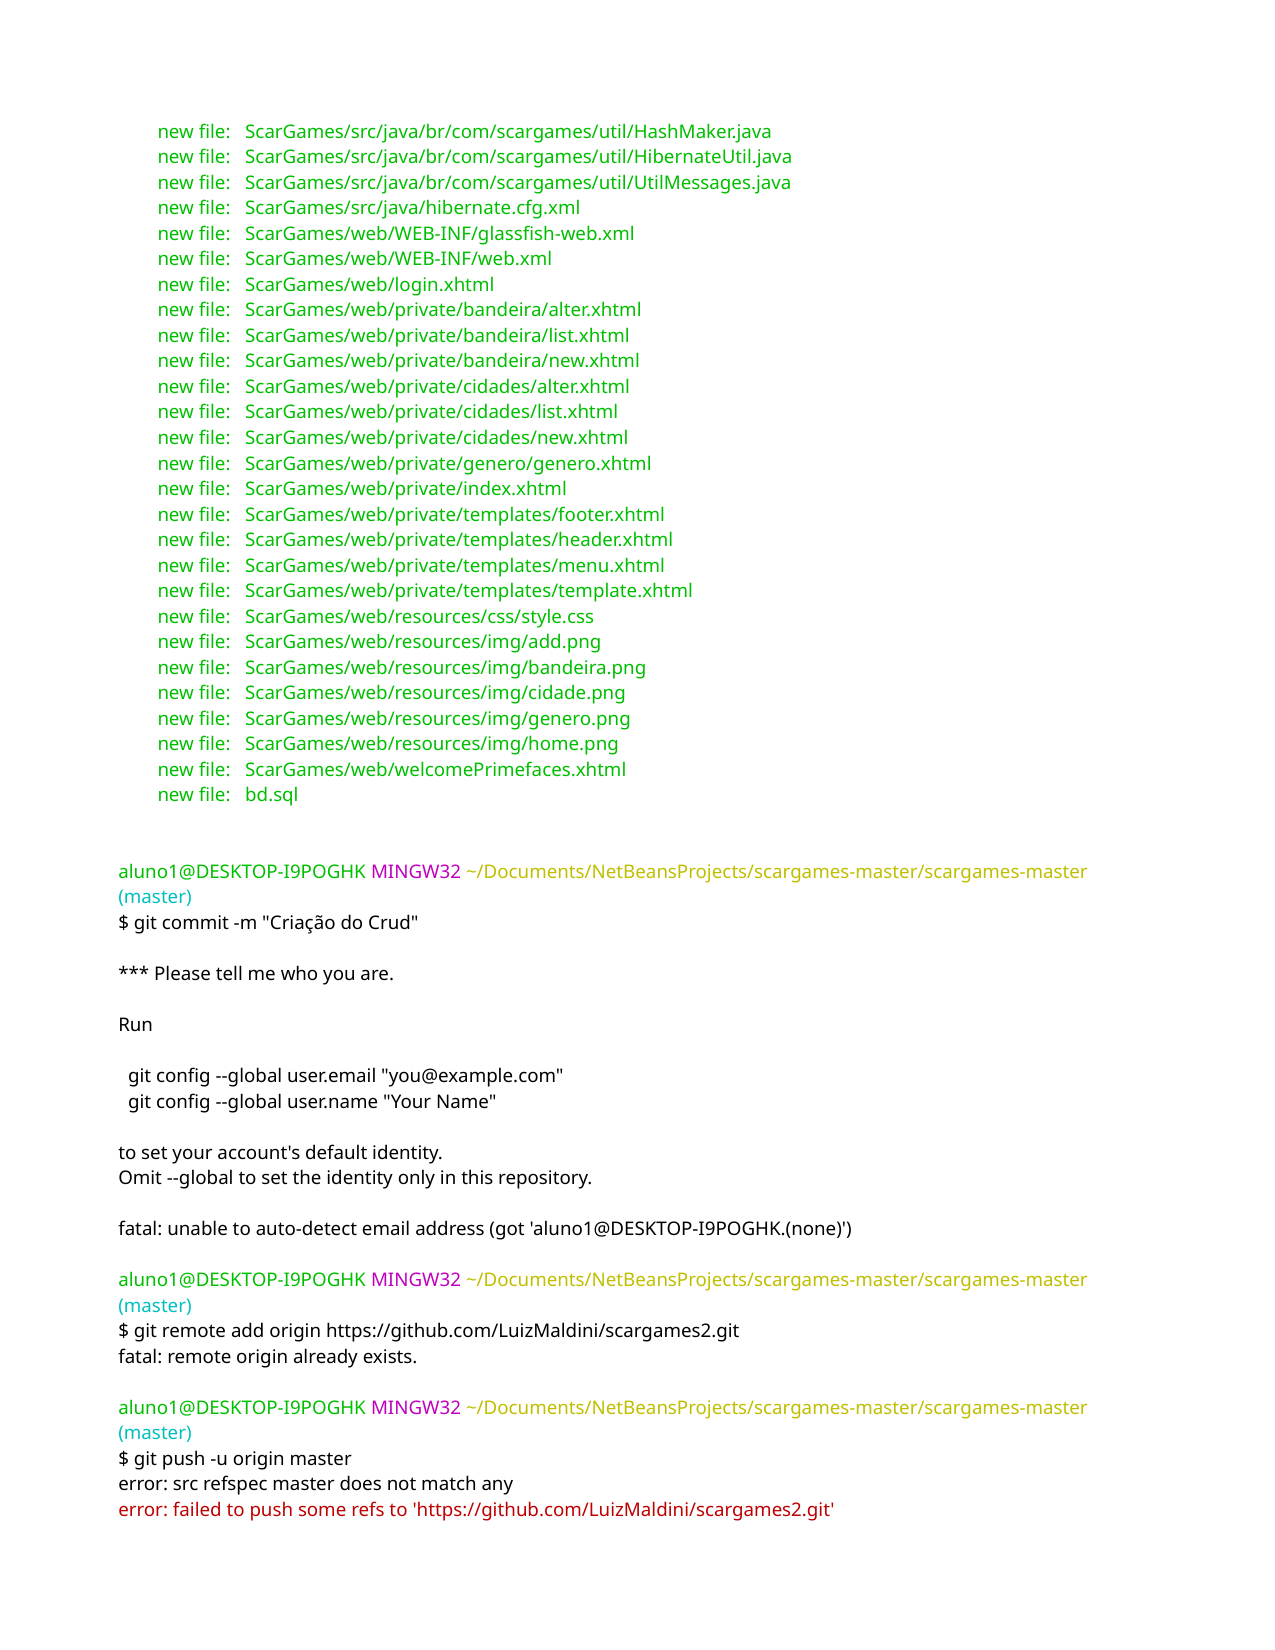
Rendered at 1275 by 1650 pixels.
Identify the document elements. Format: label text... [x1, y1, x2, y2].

text aluno1@DESKTOP-I9POGHK MINGW32 ~/Documents/NetBeansProjects/scargames-master/scargames-master (master) [118, 858, 1157, 909]
text aluno1@DESKTOP-I9POGHK MINGW32 ~/Documents/NetBeansProjects/scargames-master/scargames-master (master) [118, 1394, 1157, 1445]
text new file: ScarGames/web/private/cidades/new.xhtml [118, 424, 1157, 450]
text to set your account's default identity. [118, 1139, 1157, 1164]
text git config --global user.name "Your Name" [118, 1088, 1157, 1113]
text new file: ScarGames/src/java/br/com/scargames/util/HashMaker.java [118, 118, 1157, 144]
text $ git remote add origin https://github.com/LuizMaldini/scargames2.git [118, 1318, 1157, 1343]
text $ git push -u origin master [118, 1445, 1157, 1471]
text new file: ScarGames/src/java/hibernate.cfg.xml [118, 195, 1157, 220]
text error: failed to push some refs to 'https://github.com/LuizMaldini/scargames2.git' [118, 1496, 1157, 1522]
text Omit --global to set the identity only in this repository. [118, 1164, 1157, 1190]
text new file: ScarGames/web/private/templates/header.xhtml [118, 526, 1157, 552]
text new file: ScarGames/web/resources/img/bandeira.png [118, 654, 1157, 679]
text new file: bd.sql [118, 782, 1157, 807]
text new file: ScarGames/web/private/genero/genero.xhtml [118, 450, 1157, 475]
text new file: ScarGames/web/WEB-INF/web.xml [118, 246, 1157, 271]
text new file: ScarGames/web/WEB-INF/glassfish-web.xml [118, 220, 1157, 246]
text new file: ScarGames/src/java/br/com/scargames/util/UtilMessages.java [118, 169, 1157, 195]
text $ git commit -m "Criação do Crud" [118, 909, 1157, 935]
text fatal: unable to auto-detect email address (got 'aluno1@DESKTOP-I9POGHK.(none)') [118, 1216, 1157, 1241]
text new file: ScarGames/web/private/bandeira/new.xhtml [118, 348, 1157, 373]
text fatal: remote origin already exists. [118, 1343, 1157, 1369]
text new file: ScarGames/web/resources/img/genero.png [118, 705, 1157, 731]
text new file: ScarGames/web/private/cidades/list.xhtml [118, 399, 1157, 424]
text new file: ScarGames/web/login.xhtml [118, 271, 1157, 297]
text new file: ScarGames/web/private/bandeira/list.xhtml [118, 322, 1157, 348]
text new file: ScarGames/src/java/br/com/scargames/util/HibernateUtil.java [118, 144, 1157, 169]
text new file: ScarGames/web/welcomePrimefaces.xhtml [118, 756, 1157, 782]
text new file: ScarGames/web/private/templates/footer.xhtml [118, 501, 1157, 526]
text *** Please tell me who you are. [118, 960, 1157, 986]
text new file: ScarGames/web/private/templates/menu.xhtml [118, 552, 1157, 577]
text new file: ScarGames/web/private/index.xhtml [118, 475, 1157, 501]
text new file: ScarGames/web/resources/img/add.png [118, 628, 1157, 654]
text new file: ScarGames/web/resources/img/cidade.png [118, 679, 1157, 705]
text new file: ScarGames/web/resources/css/style.css [118, 603, 1157, 628]
text new file: ScarGames/web/private/templates/template.xhtml [118, 577, 1157, 603]
text new file: ScarGames/web/resources/img/home.png [118, 731, 1157, 756]
text new file: ScarGames/web/private/bandeira/alter.xhtml [118, 297, 1157, 322]
text aluno1@DESKTOP-I9POGHK MINGW32 ~/Documents/NetBeansProjects/scargames-master/scargames-master (master) [118, 1267, 1157, 1318]
text error: src refspec master does not match any [118, 1471, 1157, 1496]
text git config --global user.email "you@example.com" [118, 1062, 1157, 1088]
text Run [118, 1011, 1157, 1037]
text new file: ScarGames/web/private/cidades/alter.xhtml [118, 373, 1157, 399]
